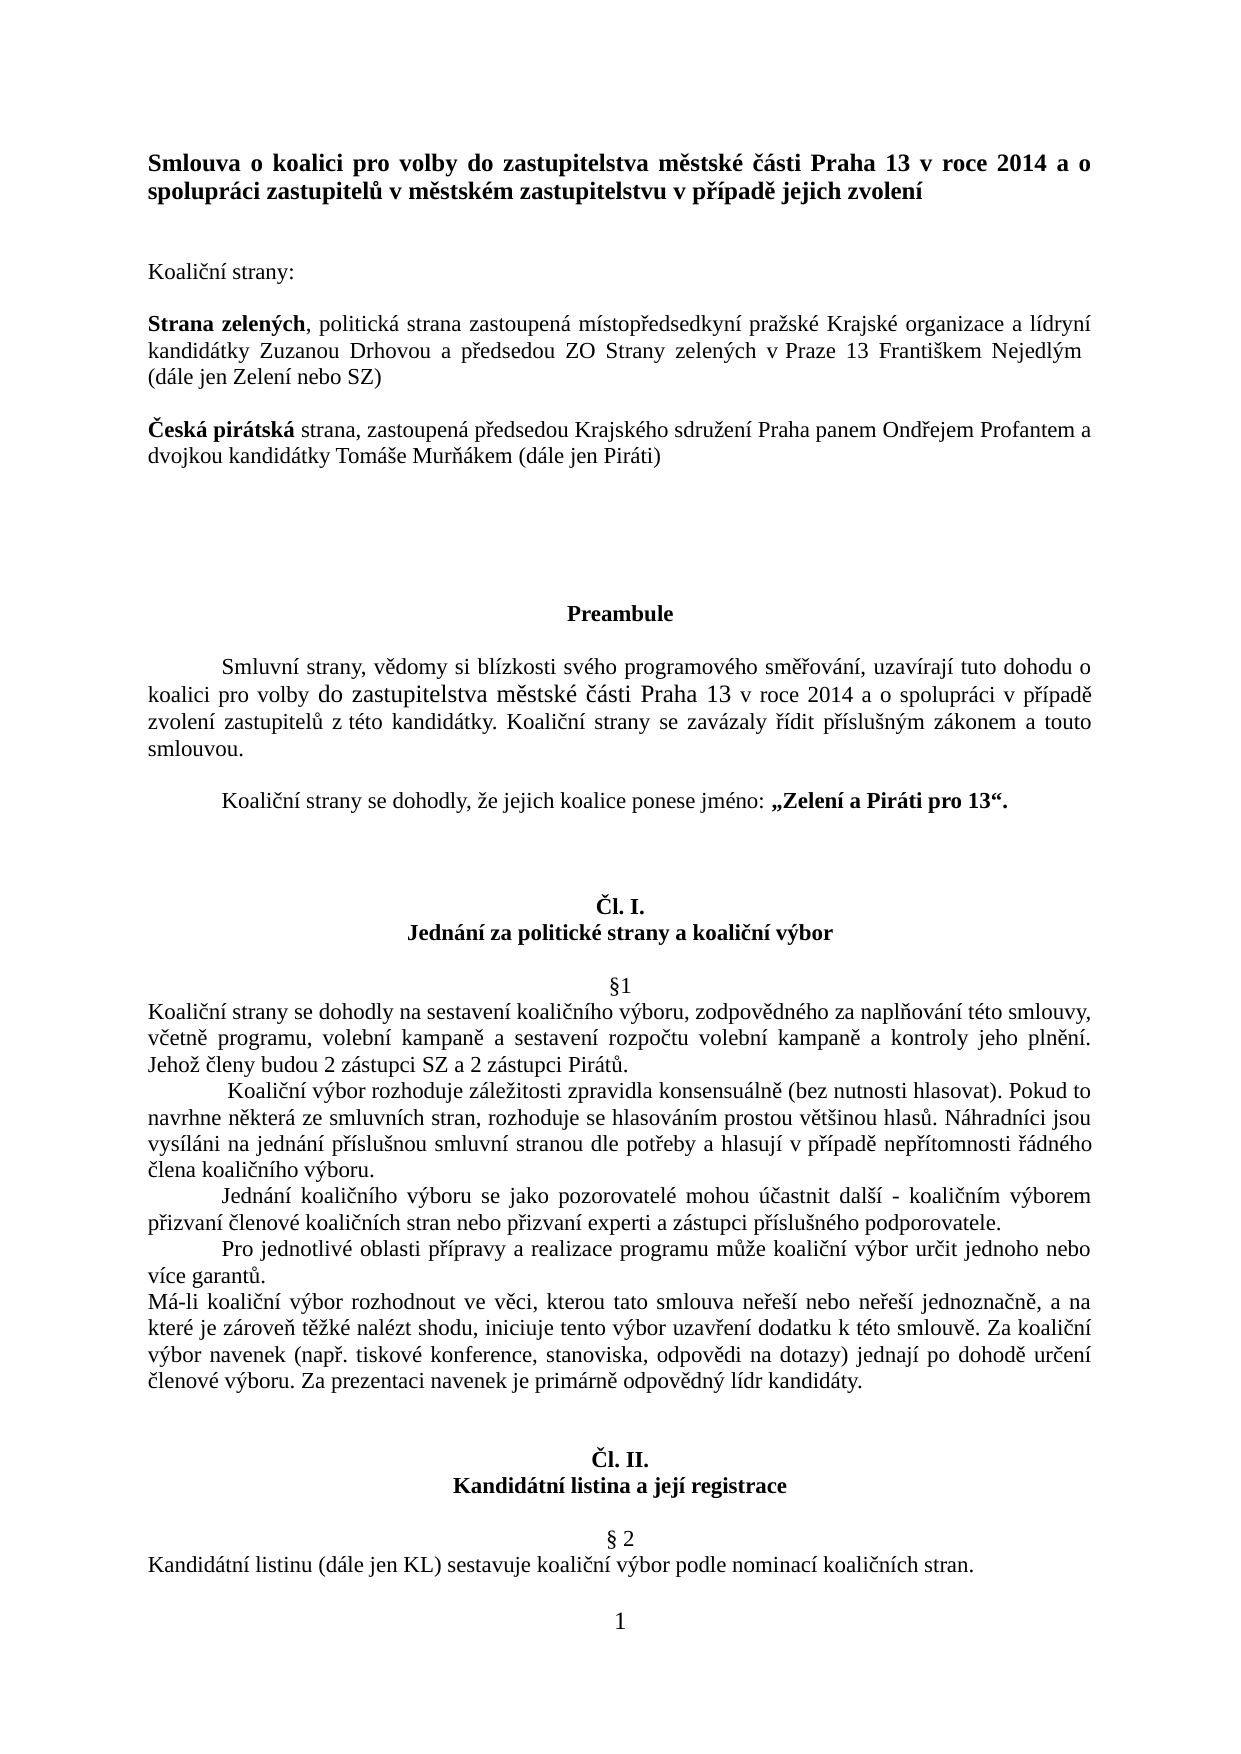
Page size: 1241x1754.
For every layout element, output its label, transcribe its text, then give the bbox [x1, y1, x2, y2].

text Kandidátní listinu (dále jen KL) sestavuje koaliční výbor podle nominací koaličních stran. [148, 1552, 1093, 1578]
text Koaliční strany se dohodly, že jejich koalice ponese jméno: „Zelení a Piráti pro 13“. [148, 787, 1093, 814]
text § 2 [148, 1525, 1093, 1552]
text Kandidátní listina a její registrace [148, 1472, 1093, 1499]
text Smluvní strany, vědomy si blízkosti svého programového směřování, uzavírají tuto dohodu o koalici pro volby do zastupitelstva městské části Praha 13 v roce 2014 a o spolupráci v případě zvolení zastupitelů z této kandidátky. Koaliční strany se zavázaly řídit příslušným zákonem a touto smlouvou. [148, 653, 1093, 761]
text Strana zelených, politická strana zastoupená místopředsedkyní pražské Krajské organizace a lídryní kandidátky Zuzanou Drhovou a předsedou ZO Strany zelených v Praze 13 Františkem Nejedlým (dále jen Zelení nebo SZ) [148, 311, 1093, 389]
text Česká pirátská strana, zastoupená předsedou Krajského sdružení Praha panem Ondřejem Profantem a dvojkou kandidátky Tomáše Murňákem (dále jen Piráti) [148, 416, 1093, 469]
text Koaliční strany se dohodly na sestavení koaličního výboru, zodpovědného za naplňování této smlouvy, včetně programu, volební kampaně a sestavení rozpočtu volební kampaně a kontroly jeho plnění. Jehož členy budou 2 zástupci SZ a 2 zástupci Pirátů. [148, 998, 1093, 1077]
text Preambule [148, 600, 1093, 627]
text §1 [148, 972, 1093, 998]
text Jednání koaličního výboru se jako pozorovatelé mohou účastnit další - koaličním výborem přizvaní členové koaličních stran nebo přizvaní experti a zástupci příslušného podporovatele. [148, 1183, 1093, 1235]
text Pro jednotlivé oblasti přípravy a realizace programu může koaliční výbor určit jednoho nebo více garantů. [148, 1235, 1093, 1288]
text Má-li koaliční výbor rozhodnout ve věci, kterou tato smlouva neřeší nebo neřeší jednoznačně, a na které je zároveň těžké nalézt shodu, iniciuje tento výbor uzavření dodatku k této smlouvě. Za koaliční výbor navenek (např. tiskové konference, stanoviska, odpovědi na dotazy) jednají po dohodě určení členové výboru. Za prezentaci navenek je primárně odpovědný lídr kandidáty. [148, 1288, 1093, 1393]
text Jednání za politické strany a koaliční výbor [148, 919, 1093, 945]
text Čl. II. [148, 1446, 1093, 1472]
text Čl. I. [148, 893, 1093, 919]
text Koaliční výbor rozhoduje záležitosti zpravidla konsensuálně (bez nutnosti hlasovat). Pokud to navrhne některá ze smluvních stran, rozhoduje se hlasováním prostou většinou hlasů. Náhradníci jsou vysíláni na jednání příslušnou smluvní stranou dle potřeby a hlasují v případě nepřítomnosti řádného člena koaličního výboru. [148, 1077, 1093, 1183]
text Koaliční strany: [148, 258, 1093, 284]
text Smlouva o koalici pro volby do zastupitelstva městské části Praha 13 v roce 2014 a o spolupráci zastupitelů v městském zastupitelstvu v případě jejich zvolení [148, 148, 1093, 205]
